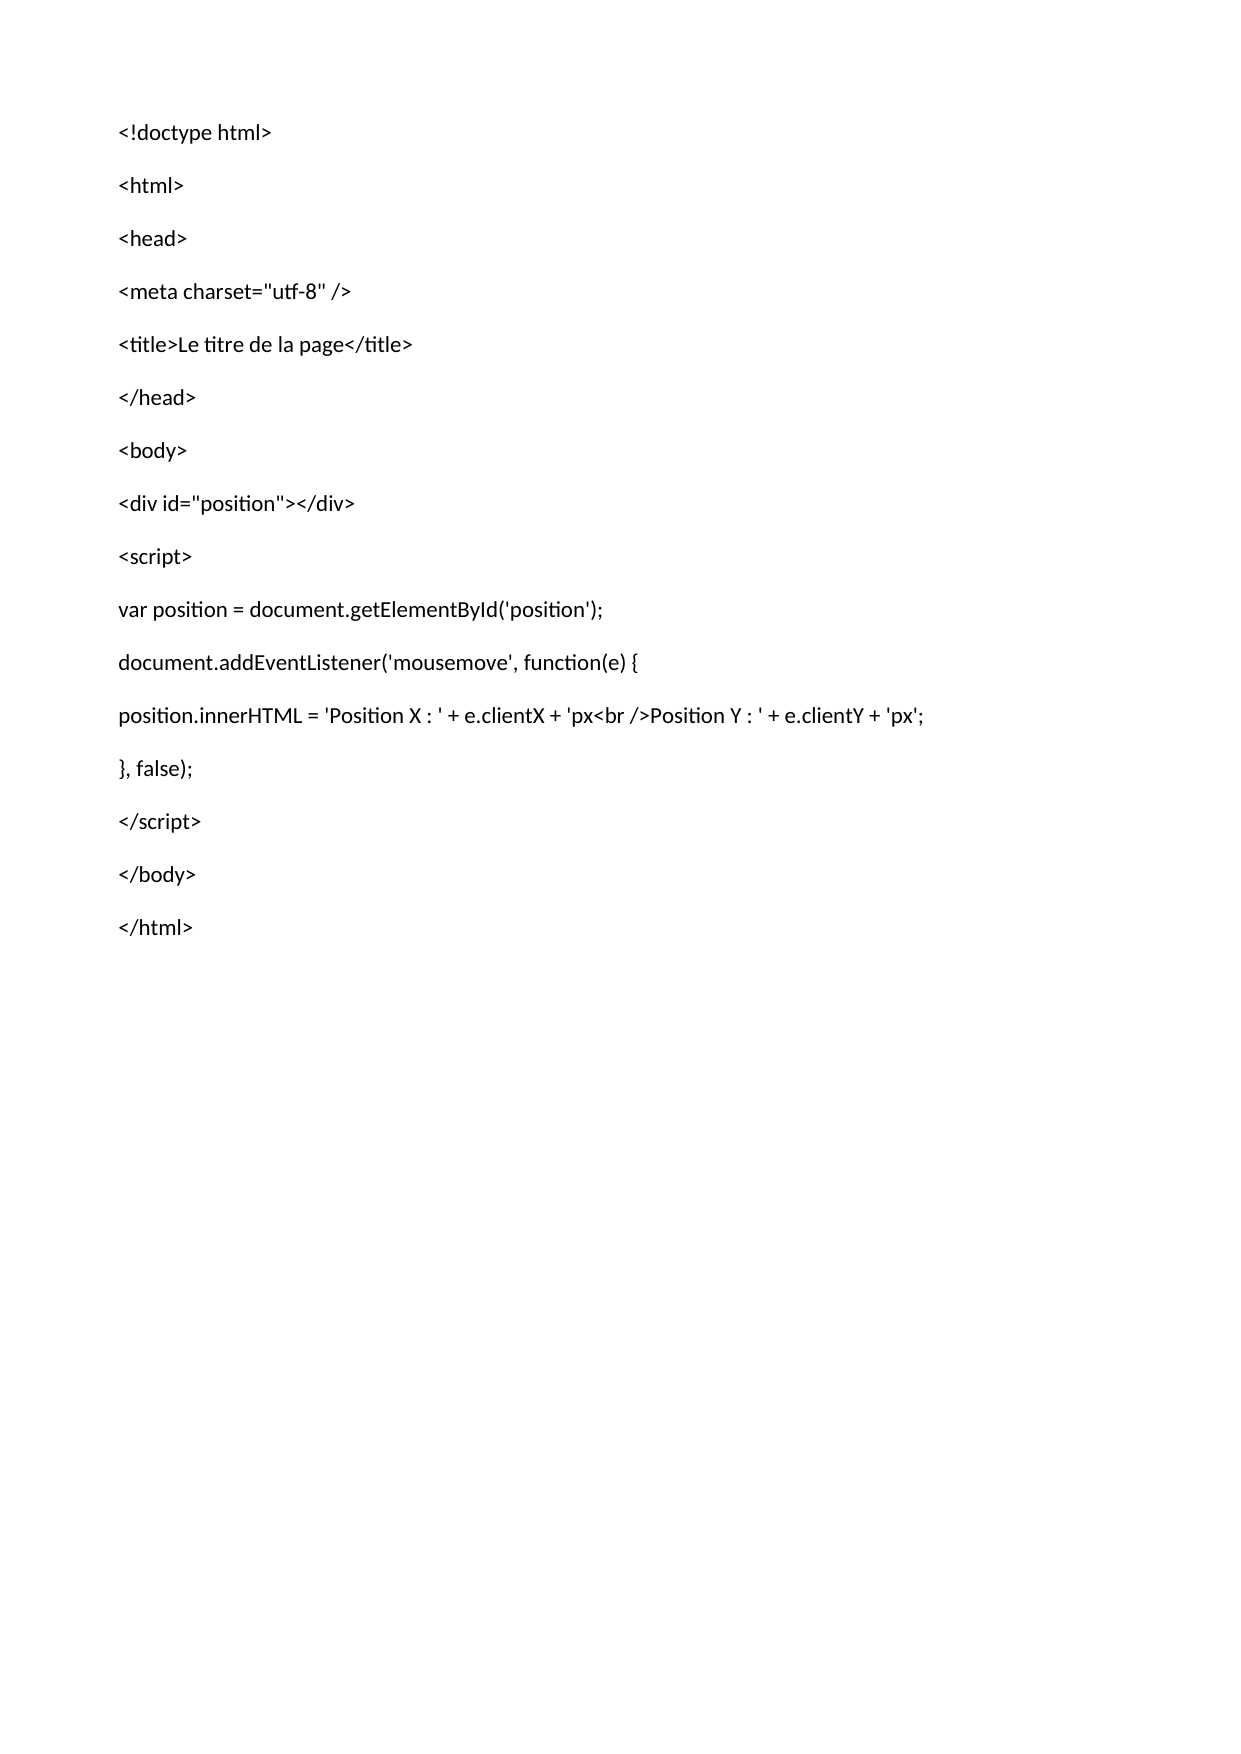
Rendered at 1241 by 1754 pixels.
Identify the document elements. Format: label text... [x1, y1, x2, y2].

text </script> [118, 807, 1122, 835]
text position.innerHTML = 'Position X : ' + e.clientX + 'px<br />Position Y : ' + e.clientY + 'px'; [118, 701, 1122, 729]
text <div id="position"></div> [118, 489, 1122, 517]
text </body> [118, 860, 1122, 888]
text <html> [118, 171, 1122, 199]
text <title>Le titre de la page</title> [118, 330, 1122, 358]
text <meta charset="utf-8" /> [118, 277, 1122, 305]
text <body> [118, 436, 1122, 464]
text </head> [118, 383, 1122, 411]
text document.addEventListener('mousemove', function(e) { [118, 648, 1122, 676]
text }, false); [118, 754, 1122, 782]
text <!doctype html> [118, 118, 1122, 146]
text <head> [118, 224, 1122, 252]
text </html> [118, 913, 1122, 941]
text <script> [118, 542, 1122, 570]
text var position = document.getElementById('position'); [118, 595, 1122, 623]
